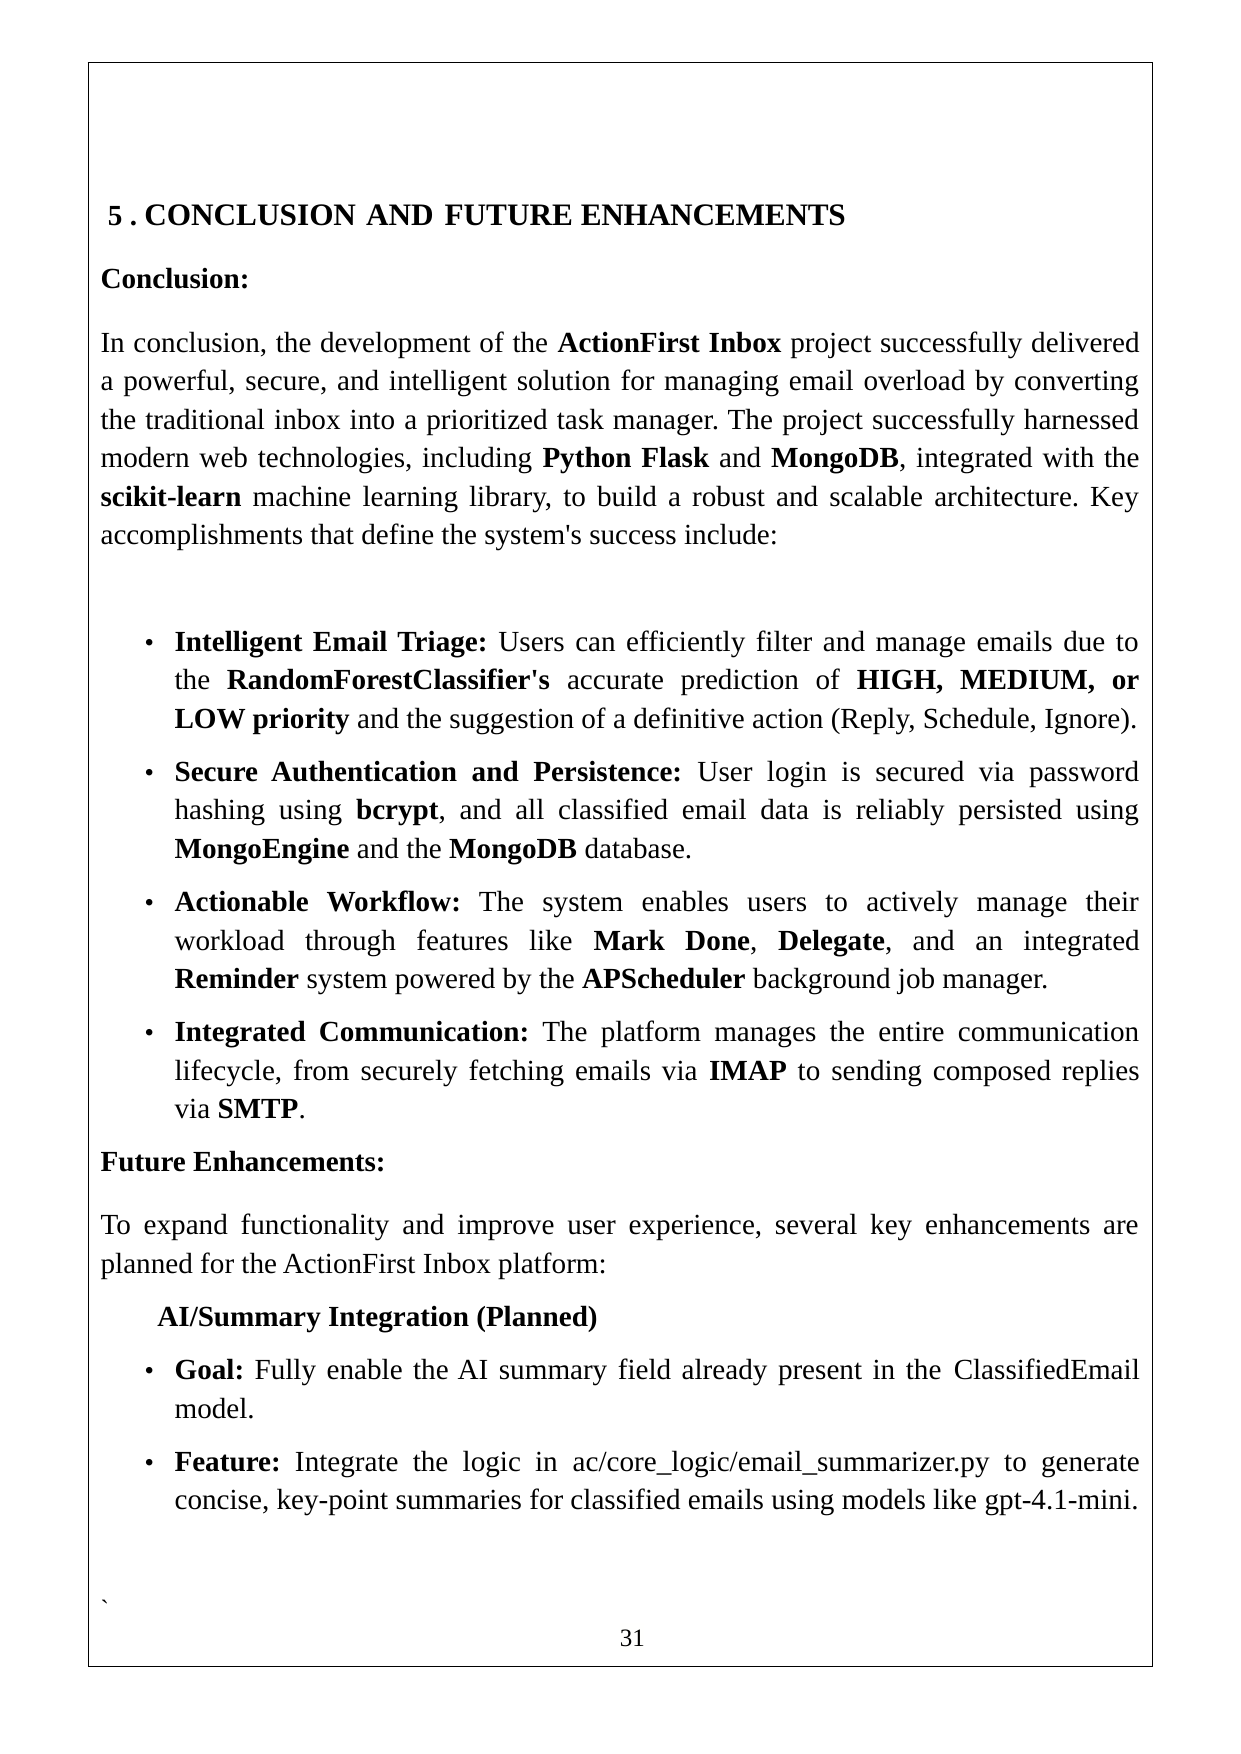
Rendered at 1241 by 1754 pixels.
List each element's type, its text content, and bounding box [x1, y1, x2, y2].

list Actionable Workflow: The system enables users to actively manage their workload through features like Mark Done, Delegate, and an integrated Reminder system powered by the APScheduler background job manager. [145, 884, 1140, 995]
list Secure Authentication and Persistence: User login is secured via password hashing using bcrypt, and all classified email data is reliably persisted using MongoEngine and the MongoDB database. [145, 754, 1140, 864]
text To expand functionality and improve user experience, several key enhancements are planned for the ActionFirst Inbox platform: [100, 1207, 1140, 1279]
list Goal: Fully enable the AI summary field already present in the ClassifiedEmail model. [145, 1352, 1140, 1424]
list Feature: Integrate the logic in ac/core_logic/email_summarizer.py to generate concise, key-point summaries for classified emails using models like gpt-4.1-mini. [145, 1444, 1140, 1516]
subtitle Future Enhancements: [100, 1144, 1140, 1178]
text AI/Summary Integration (Planned) [100, 1299, 1140, 1333]
text In conclusion, the development of the ActionFirst Inbox project successfully delivered a powerful, secure, and intelligent solution for managing email overload by converting the traditional inbox into a prioritized task manager. The project successfully harnessed modern web technologies, including Python Flask and MongoDB, integrated with the scikit-learn machine learning library, to build a robust and scalable architecture. Key accomplishments that define the system's success include: [100, 325, 1140, 551]
list Intelligent Email Triage: Users can efficiently filter and manage emails due to the RandomForestClassifier's accurate prediction of HIGH, MEDIUM, or LOW priority and the suggestion of a definitive action (Reply, Schedule, Ignore). [145, 624, 1140, 734]
subtitle 5 . CONCLUSION AND FUTURE ENHANCEMENTS [100, 196, 1140, 232]
list Integrated Communication: The platform manages the entire communication lifecycle, from securely fetching emails via IMAP to sending composed replies via SMTP. [145, 1014, 1140, 1125]
subtitle Conclusion: [100, 262, 1140, 295]
